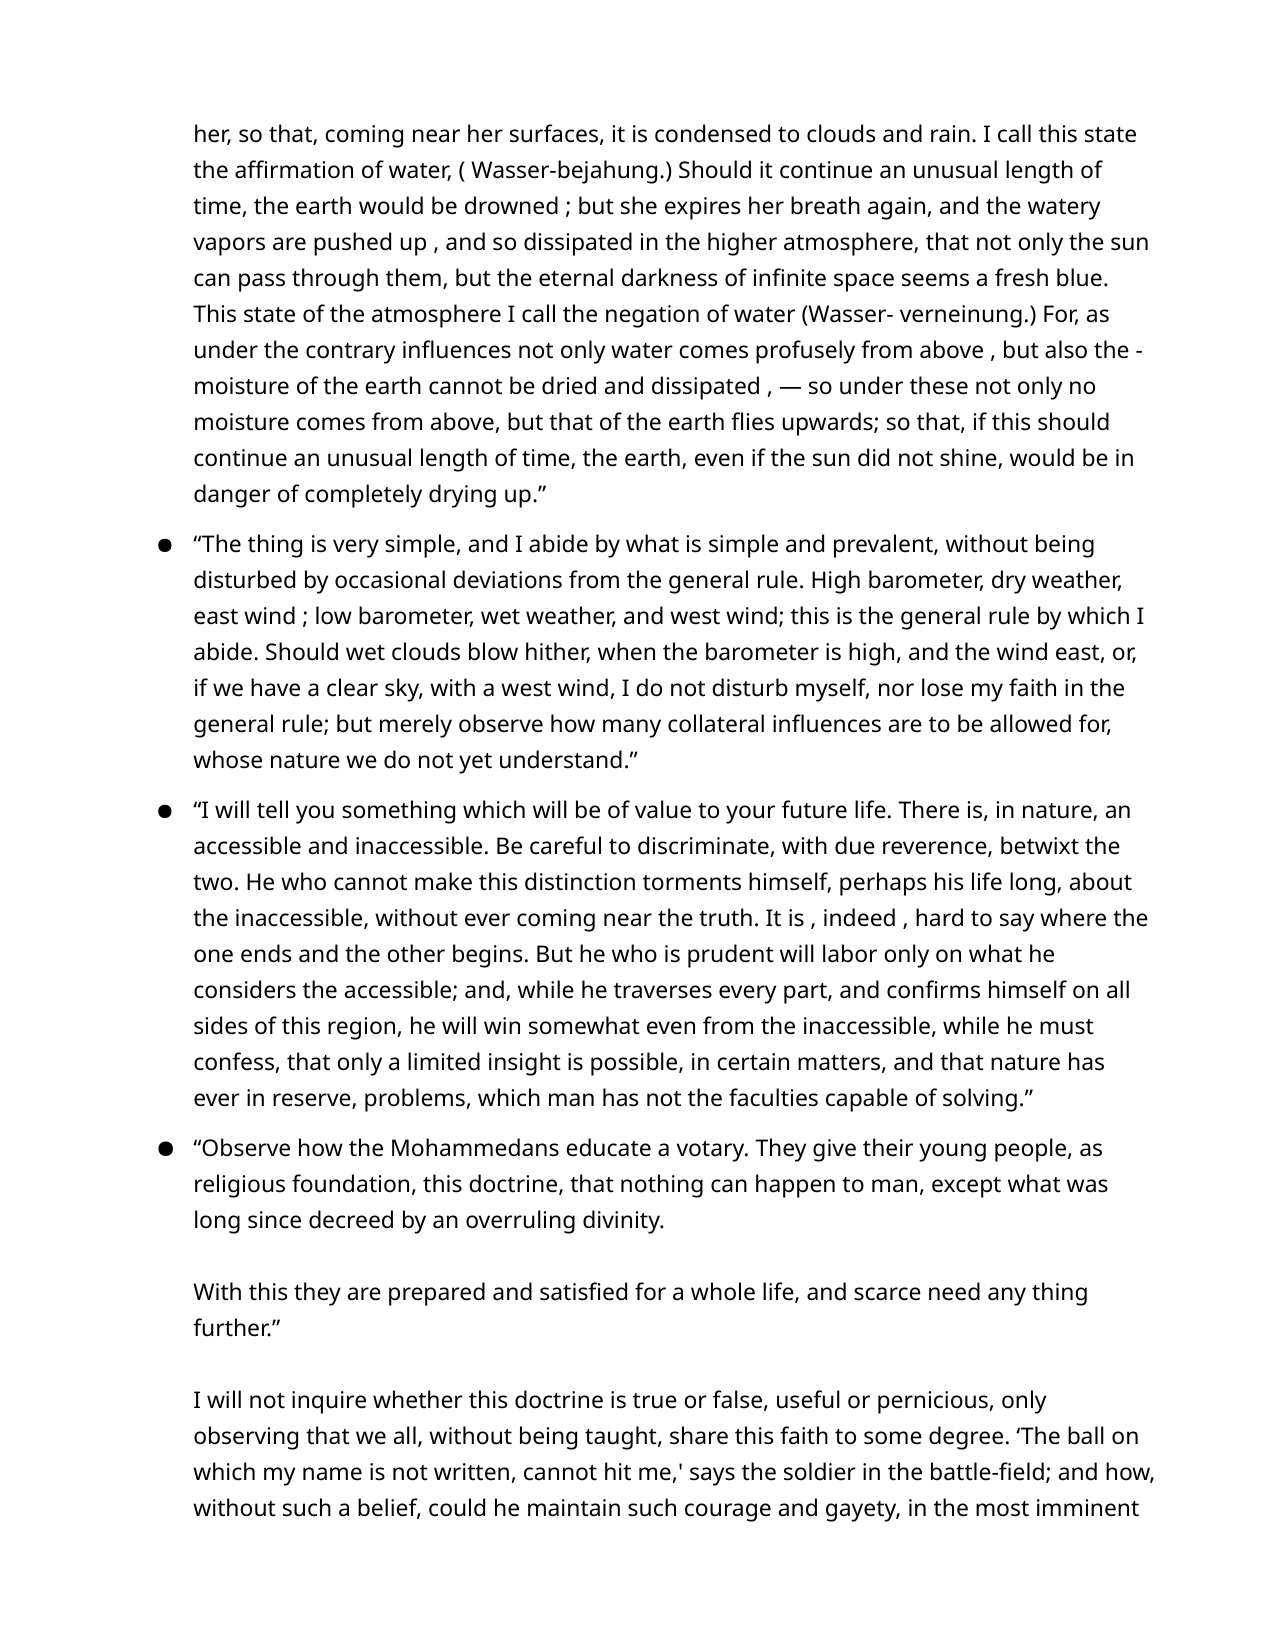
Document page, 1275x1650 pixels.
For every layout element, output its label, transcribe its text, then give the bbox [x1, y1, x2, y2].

list her, so that, coming near her surfaces, it is condensed to clouds and rain. I call this state the affirmation of water, ( Wasser-bejahung.) Should it continue an unusual length of time, the earth would be drowned ; but she expires her breath again, and the watery vapors are pushed up , and so dissipated in the higher atmosphere, that not only the sun can pass through them, but the eternal darkness of infinite space seems a fresh blue. This state of the atmosphere I call the negation of water (Wasser- verneinung.) For, as under the contrary influences not only water comes profusely from above , but also the - moisture of the earth cannot be dried and dissipated , — so under these not only no moisture comes from above, but that of the earth flies upwards; so that, if this should continue an unusual length of time, the earth, even if the sun did not shine, would be in danger of completely drying up.” [156, 118, 1157, 509]
list “The thing is very simple, and I abide by what is simple and prevalent, without being disturbed by occasional deviations from the general rule. High barometer, dry weather, east wind ; low barometer, wet weather, and west wind; this is the general rule by which I abide. Should wet clouds blow hither, when the barometer is high, and the wind east, or, if we have a clear sky, with a west wind, I do not disturb myself, nor lose my faith in the general rule; but merely observe how many collateral influences are to be allowed for, whose nature we do not yet understand.” [156, 528, 1157, 775]
list “Observe how the Mohammedans educate a votary. They give their young people, as religious foundation, this doctrine, that nothing can happen to man, except what was long since decreed by an overruling divinity. With this they are prepared and satisfied for a whole life, and scarce need any thing further.” I will not inquire whether this doctrine is true or false, useful or pernicious, only observing that we all, without being taught, share this faith to some degree. ‘The ball on which my name is not written, cannot hit me,' says the soldier in the battle-field; and how, without such a belief, could he maintain such courage and gayety, in the most imminent [156, 1132, 1157, 1523]
list “I will tell you something which will be of value to your future life. There is, in nature, an accessible and inaccessible. Be careful to discriminate, with due reverence, betwixt the two. He who cannot make this distinction torments himself, perhaps his life long, about the inaccessible, without ever coming near the truth. It is , indeed , hard to say where the one ends and the other begins. But he who is prudent will labor only on what he considers the accessible; and, while he traverses every part, and confirms himself on all sides of this region, he will win somewhat even from the inaccessible, while he must confess, that only a limited insight is possible, in certain matters, and that nature has ever in reserve, problems, which man has not the faculties capable of solving.” [156, 794, 1157, 1113]
